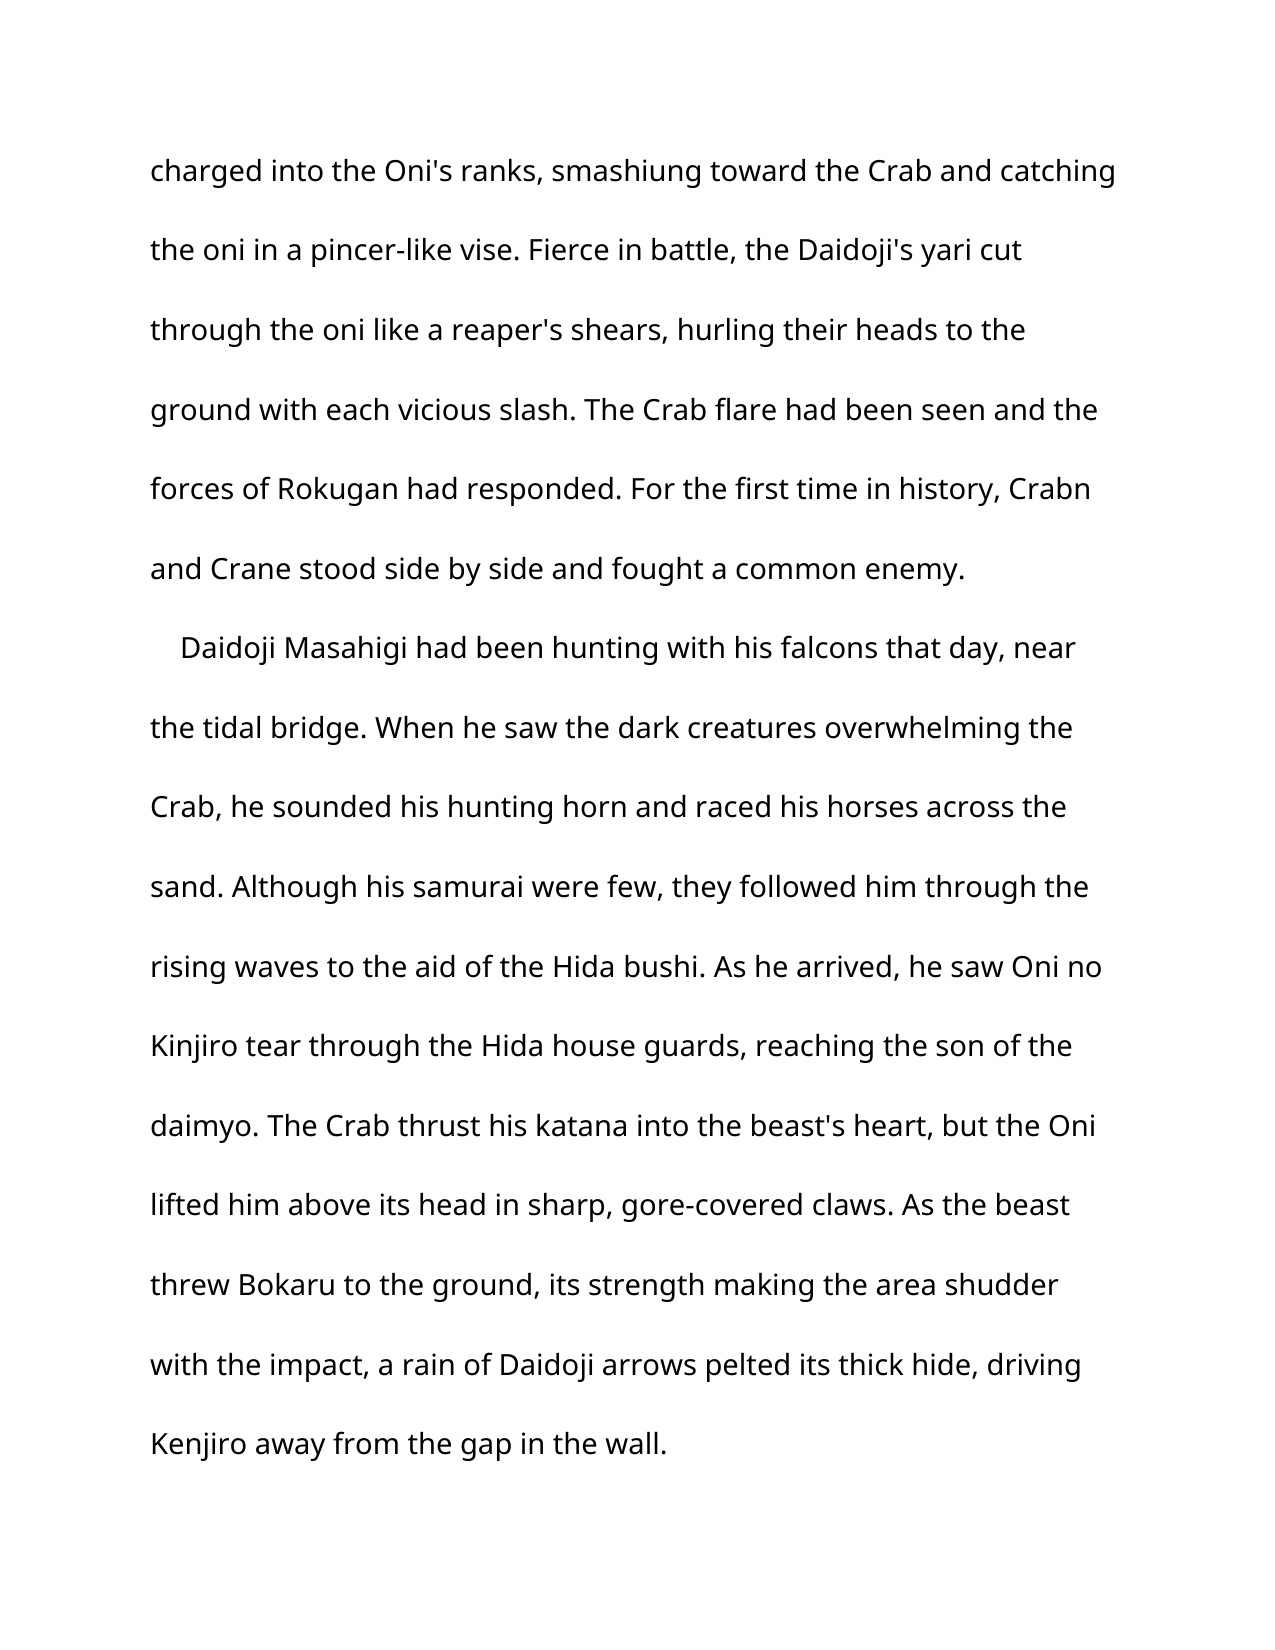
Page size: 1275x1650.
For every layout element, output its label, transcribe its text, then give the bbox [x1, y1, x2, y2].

text Daidoji Masahigi had been hunting with his falcons that day, near the tidal bridge. When he saw the dark creatures overwhelming the Crab, he sounded his hunting horn and raced his horses across the sand. Although his samurai were few, they followed him through the rising waves to the aid of the Hida bushi. As he arrived, he saw Oni no Kinjiro tear through the Hida house guards, reaching the son of the daimyo. The Crab thrust his katana into the beast's heart, but the Oni lifted him above its head in sharp, gore-covered claws. As the beast threw Bokaru to the ground, its strength making the area shudder with the impact, a rain of Daidoji arrows pelted its thick hide, driving Kenjiro away from the gap in the wall. [150, 627, 1125, 1463]
text charged into the Oni's ranks, smashiung toward the Crab and catching the oni in a pincer-like vise. Fierce in battle, the Daidoji's yari cut through the oni like a reaper's shears, hurling their heads to the ground with each vicious slash. The Crab flare had been seen and the forces of Rokugan had responded. For the first time in history, Crabn and Crane stood side by side and fought a common enemy. [150, 150, 1125, 588]
